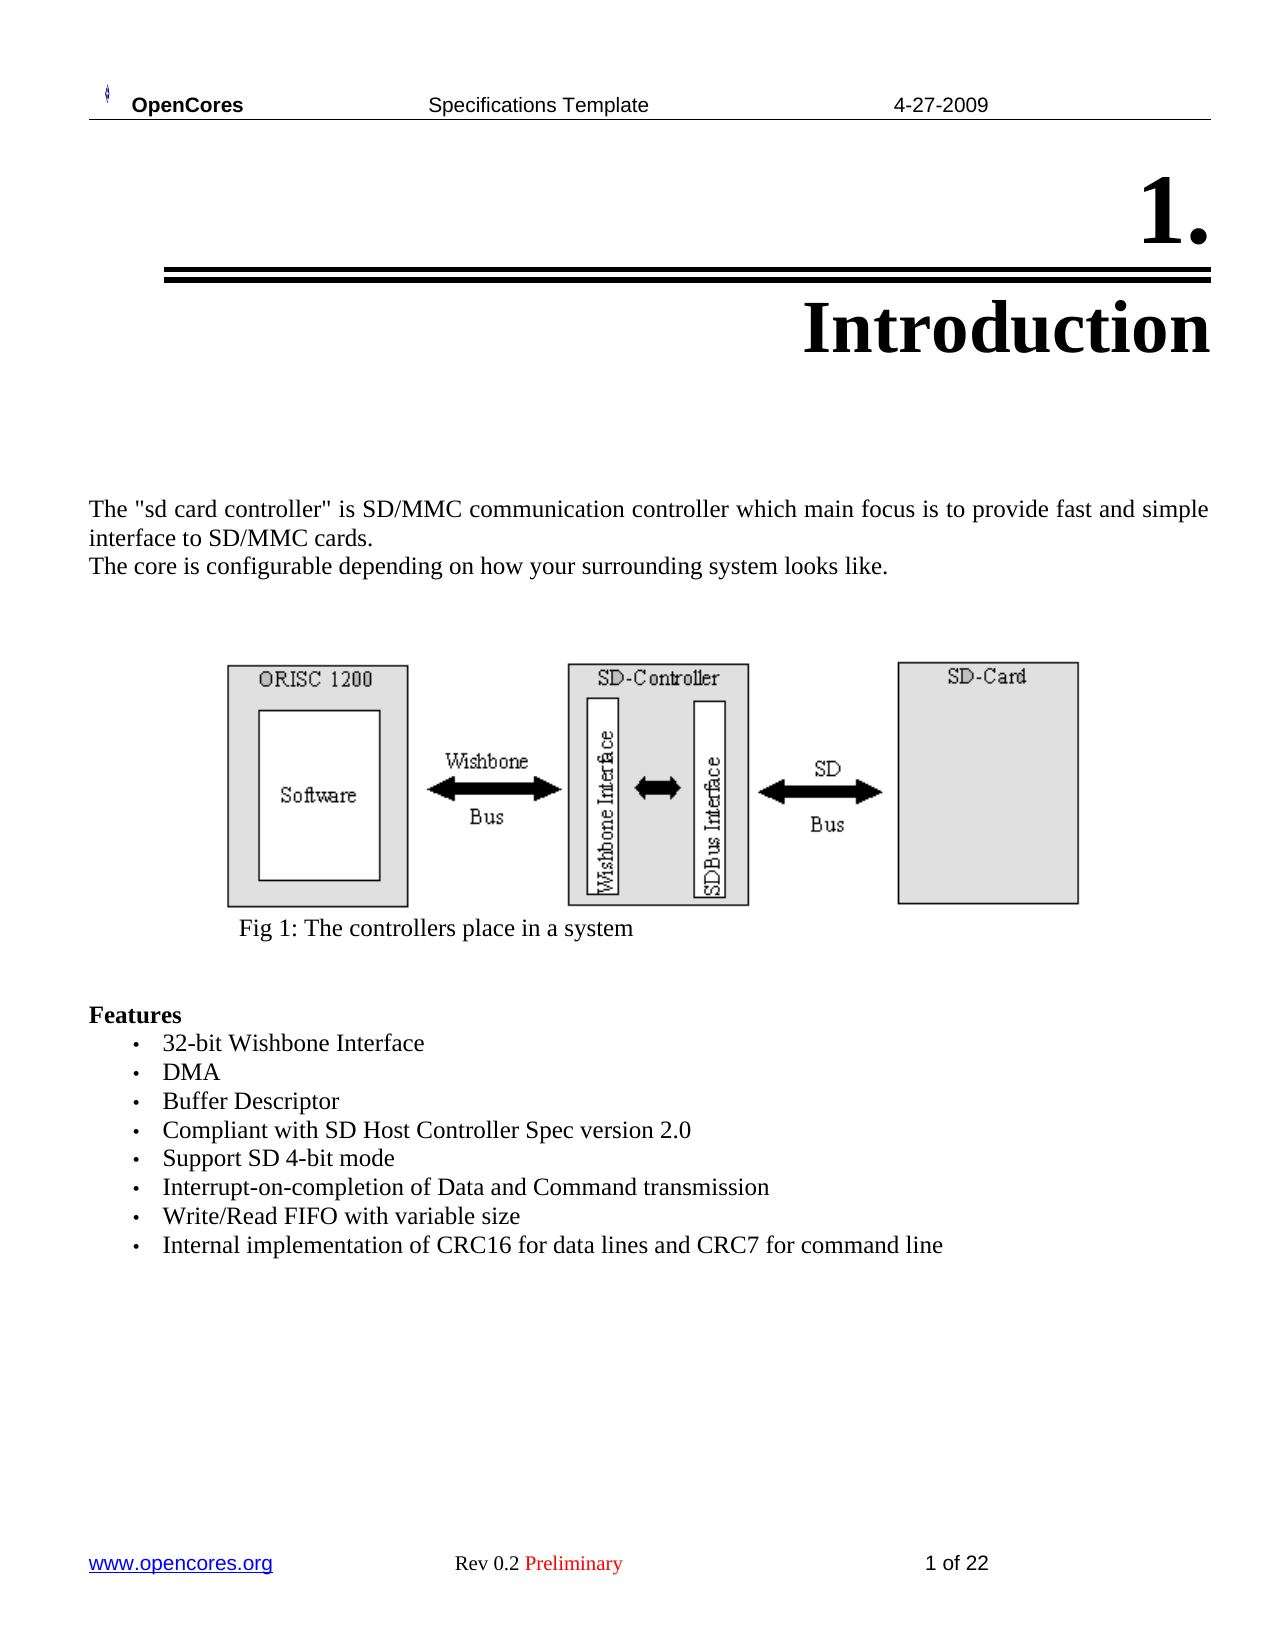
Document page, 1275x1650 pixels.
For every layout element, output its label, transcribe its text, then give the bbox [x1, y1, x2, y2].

list DMA [133, 1057, 1211, 1086]
list Interrupt-on-completion of Data and Command transmission [133, 1172, 1211, 1201]
text The "sd card controller" is SD/MMC communication controller which main focus is to provide fast and simple interface to SD/MMC cards. [89, 494, 1211, 551]
list Internal implementation of CRC16 for data lines and CRC7 for command line [133, 1230, 1211, 1258]
list Compliant with SD Host Controller Spec version 2.0 [133, 1115, 1211, 1143]
text Fig 1: The controllers place in a system [89, 609, 1211, 942]
list Write/Read FIFO with variable size [133, 1201, 1211, 1230]
subtitle Introduction [89, 283, 1211, 369]
list Buffer Descriptor [133, 1086, 1211, 1115]
list Support SD 4-bit mode [133, 1143, 1211, 1172]
list 32-bit Wishbone Interface [133, 1028, 1211, 1057]
text Features [89, 1000, 1211, 1028]
text The core is configurable depending on how your surrounding system looks like. [89, 551, 1211, 580]
